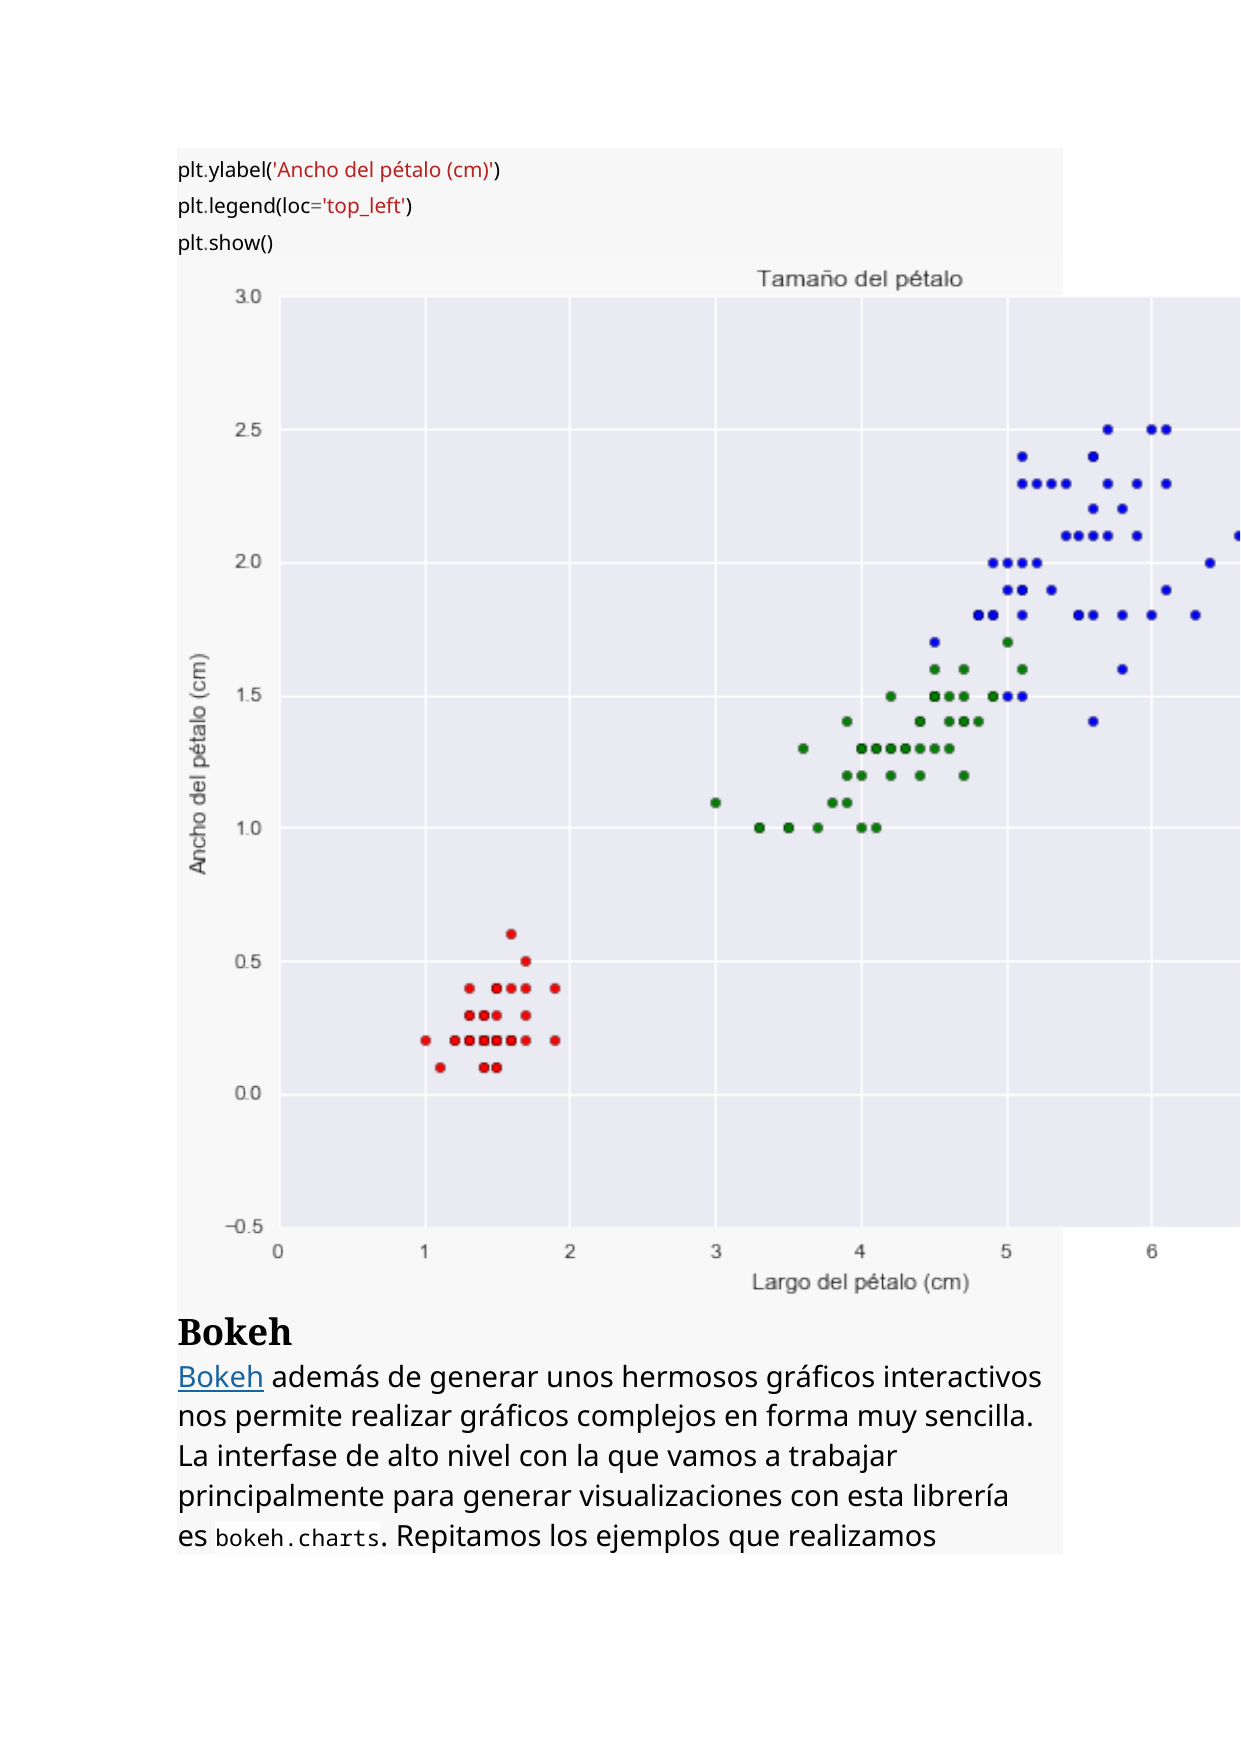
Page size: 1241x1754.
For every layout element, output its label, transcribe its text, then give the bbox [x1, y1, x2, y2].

text plt.show() [177, 220, 1063, 256]
text Bokeh además de generar unos hermosos gráficos interactivos nos permite realizar gráficos complejos en forma muy sencilla. La interfase de alto nivel con la que vamos a trabajar principalmente para generar visualizaciones con esta librería es bokeh.charts. Repitamos los ejemplos que realizamos [177, 1356, 1063, 1554]
text plt.legend(loc='top_left') [177, 184, 1063, 220]
text plt.ylabel('Ancho del pétalo (cm)') [177, 148, 1063, 184]
subtitle Bokeh [177, 1306, 1063, 1356]
